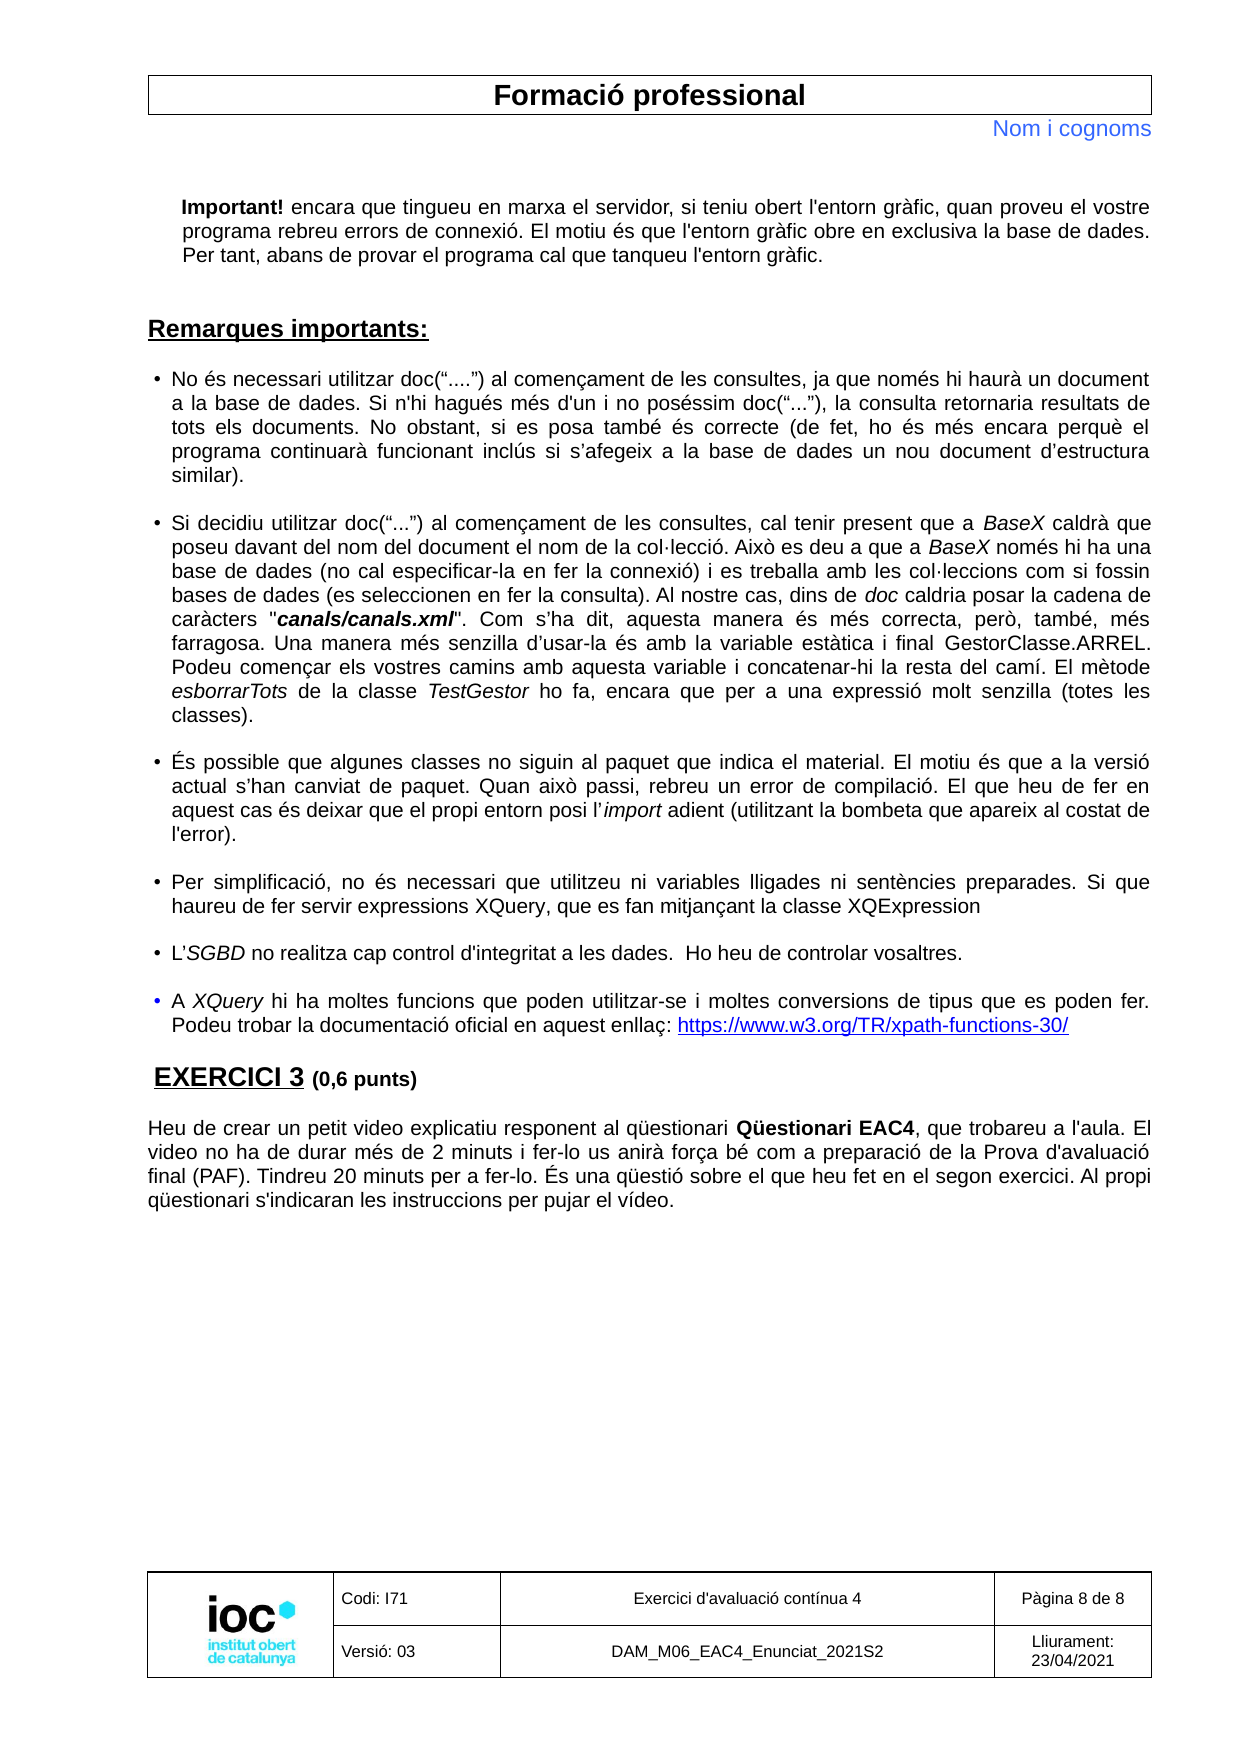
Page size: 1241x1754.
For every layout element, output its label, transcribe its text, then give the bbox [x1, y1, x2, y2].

list Per simplificació, no és necessari que utilitzeu ni variables lligades ni sentències preparades. Si que haureu de fer servir expressions XQuery, que es fan mitjançant la classe XQExpression [154, 869, 1151, 918]
list Si decidiu utilitzar doc(“...”) al començament de les consultes, cal tenir present que a BaseX caldrà que poseu davant del nom del document el nom de la col·lecció. Això es deu a que a BaseX només hi ha una base de dades (no cal especificar-la en fer la connexió) i es treballa amb les col·leccions com si fossin bases de dades (es seleccionen en fer la consulta). Al nostre cas, dins de doc caldria posar la cadena de caràcters "canals/canals.xml". Com s’ha dit, aquesta manera és més correcta, però, també, més farragosa. Una manera més senzilla d’usar-la és amb la variable estàtica i final GestorClasse.ARREL. Podeu començar els vostres camins amb aquesta variable i concatenar-hi la resta del camí. El mètode esborrarTots de la classe TestGestor ho fa, encara que per a una expressió molt senzilla (totes les classes). [154, 511, 1151, 726]
text Remarques importants: [148, 314, 1151, 343]
text Important! encara que tingueu en marxa el servidor, si teniu obert l'entorn gràfic, quan proveu el vostre programa rebreu errors de connexió. El motiu és que l'entorn gràfic obre en exclusiva la base de dades. Per tant, abans de provar el programa cal que tanqueu l'entorn gràfic. [181, 195, 1151, 267]
list No és necessari utilitzar doc(“....”) al començament de les consultes, ja que només hi haurà un document a la base de dades. Si n'hi hagués més d'un i no poséssim doc(“...”), la consulta retornaria resultats de tots els documents. No obstant, si es posa també és correcte (de fet, ho és més encara perquè el programa continuarà funcionant inclús si s’afegeix a la base de dades un nou document d’estructura similar). [154, 367, 1151, 487]
text Heu de crear un petit video explicatiu responent al qüestionari Qüestionari EAC4, que trobareu a l'aula. El video no ha de durar més de 2 minuts i fer-lo us anirà força bé com a preparació de la Prova d'avaluació final (PAF). Tindreu 20 minuts per a fer-lo. És una qüestió sobre el que heu fet en el segon exercici. Al propi qüestionari s'indicaran les instruccions per pujar el vídeo. [148, 1116, 1151, 1212]
list És possible que algunes classes no siguin al paquet que indica el material. El motiu és que a la versió actual s’han canviat de paquet. Quan això passi, rebreu un error de compilació. El que heu de fer en aquest cas és deixar que el propi entorn posi l’import adient (utilitzant la bombeta que apareix al costat de l'error). [154, 750, 1151, 846]
text EXERCICI 3 (0,6 punts) [154, 1061, 1151, 1092]
list L’SGBD no realitza cap control d'integritat a les dades. Ho heu de controlar vosaltres. [154, 941, 1151, 965]
list A XQuery hi ha moltes funcions que poden utilitzar-se i moltes conversions de tipus que es poden fer. Podeu trobar la documentació oficial en aquest enllaç: https://www.w3.org/TR/xpath-functions-30/ [154, 989, 1151, 1037]
picture [195, 1581, 309, 1677]
